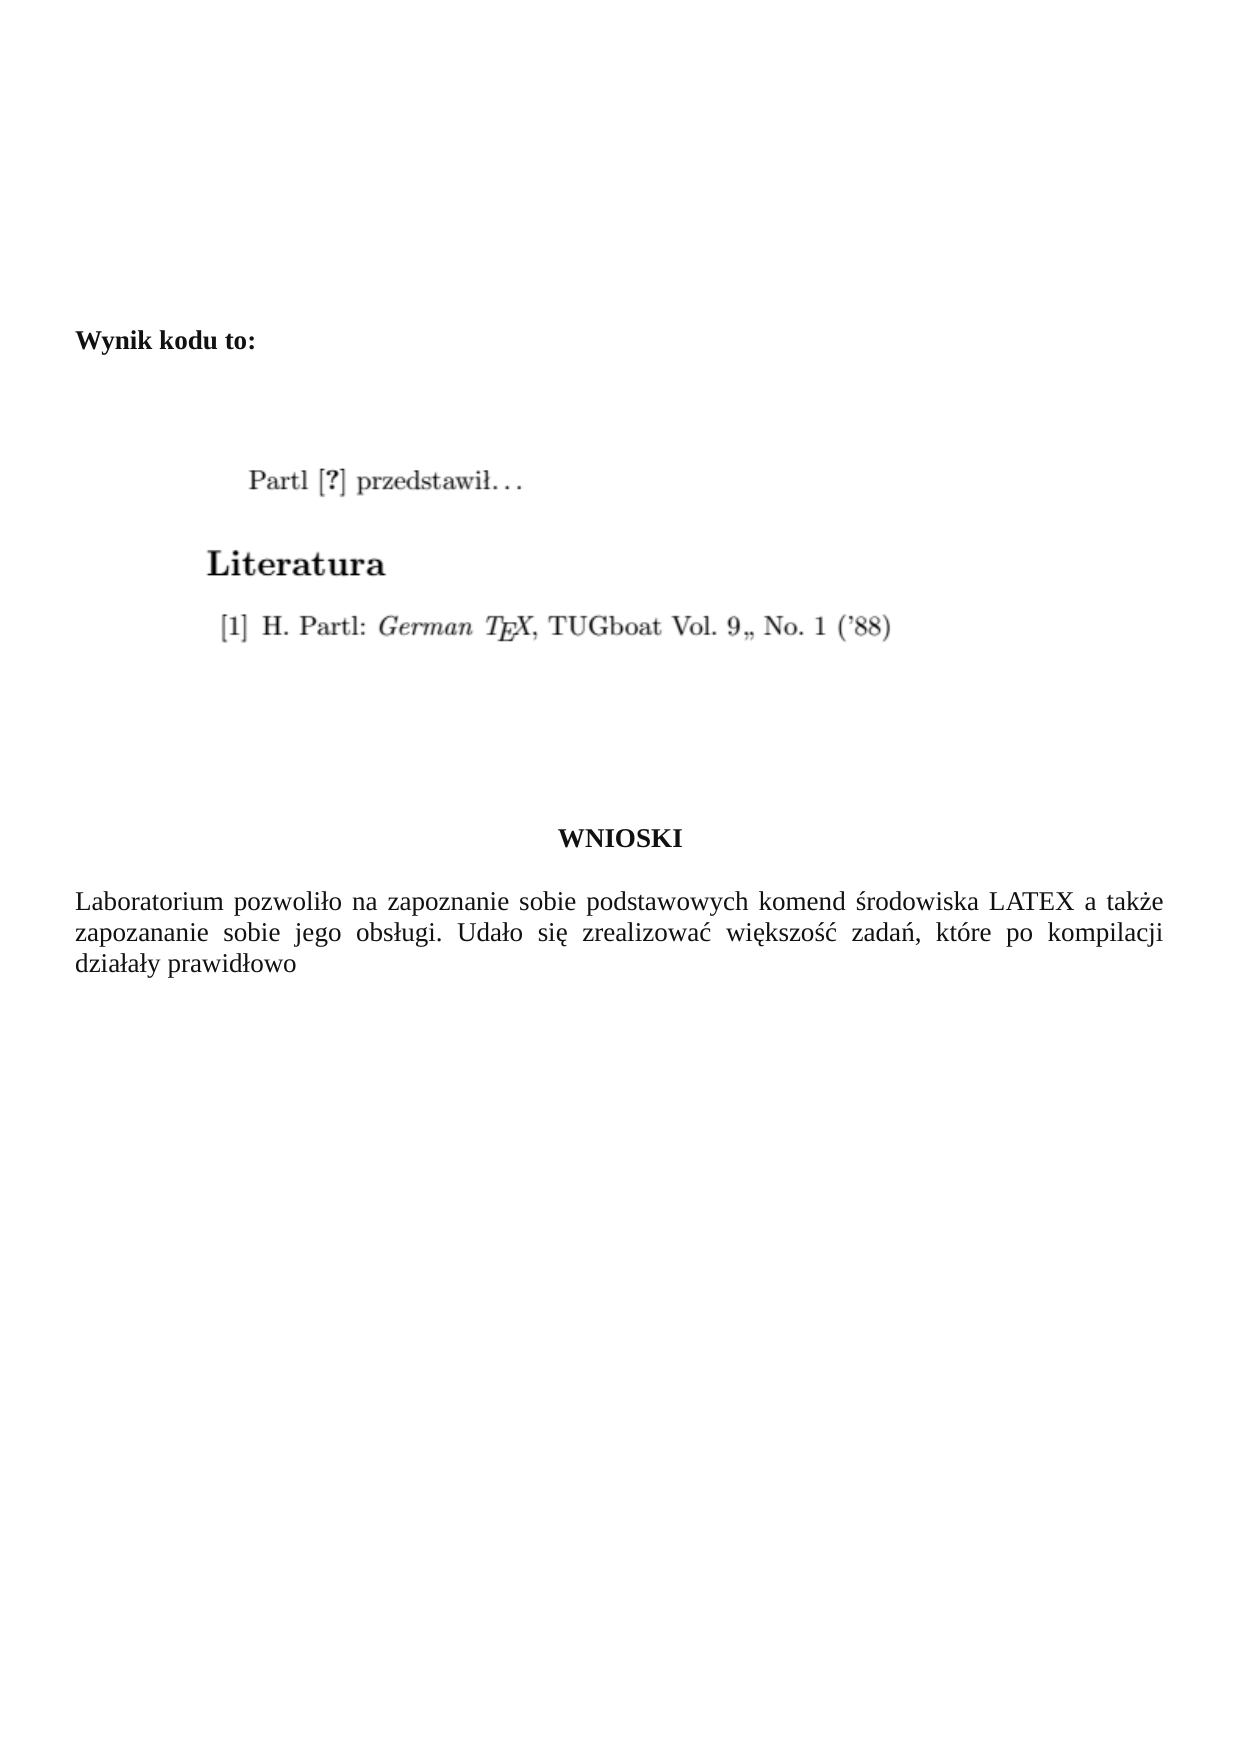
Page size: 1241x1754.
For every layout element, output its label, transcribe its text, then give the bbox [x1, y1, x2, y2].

picture [94, 386, 1012, 798]
text Wynik kodu to: [75, 324, 1165, 355]
text WNIOSKI [75, 822, 1165, 854]
text Laboratorium pozwoliło na zapoznanie sobie podstawowych komend środowiska LATEX a także zapozananie sobie jego obsługi. Udało się zrealizować większość zadań, które po kompilacji działały prawidłowo [75, 885, 1165, 978]
